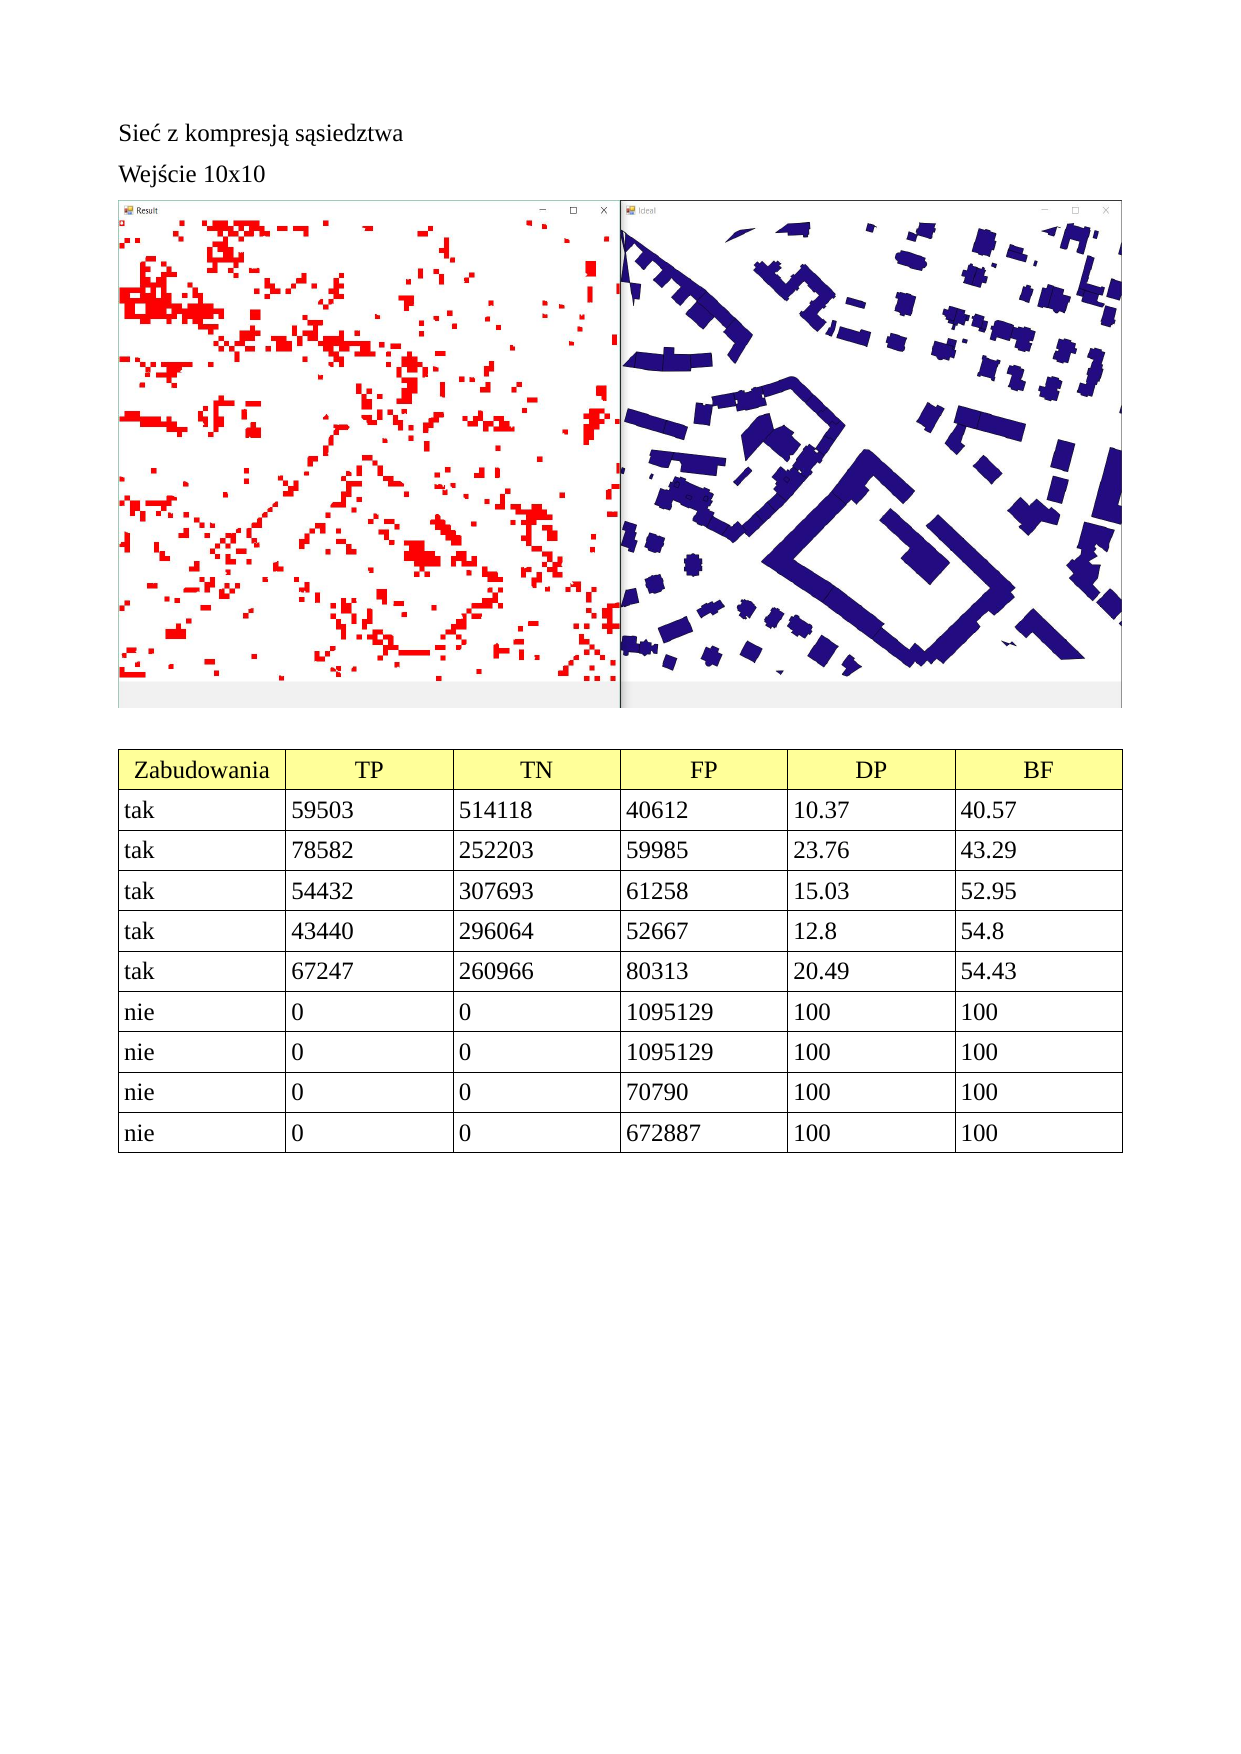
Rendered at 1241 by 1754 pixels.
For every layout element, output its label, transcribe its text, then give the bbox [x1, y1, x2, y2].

table_cell tak [119, 831, 285, 870]
table_cell 296064 [454, 911, 620, 951]
table_cell 40,57 [956, 790, 1122, 830]
table_cell 672887 [621, 1113, 787, 1152]
table_cell 54,43 [956, 952, 1122, 991]
table_cell 100 [788, 992, 955, 1031]
table_cell 1095129 [621, 992, 787, 1031]
table_cell tak [119, 911, 285, 951]
table_cell 67247 [286, 952, 453, 991]
table_cell 43,29 [956, 831, 1122, 870]
table_cell nie [119, 992, 285, 1031]
table_cell 0 [454, 992, 620, 1031]
table_cell 0 [454, 1113, 620, 1152]
table_cell nie [119, 1073, 285, 1112]
table_cell 10,37 [788, 790, 955, 830]
table_cell 0 [454, 1032, 620, 1072]
table_cell 100 [956, 1073, 1122, 1112]
table_cell 100 [788, 1113, 955, 1152]
table_cell tak [119, 952, 285, 991]
table_cell 252203 [454, 831, 620, 870]
table_header FP [621, 750, 787, 789]
table_cell 514118 [454, 790, 620, 830]
table_cell 100 [956, 992, 1122, 1031]
table_cell 59503 [286, 790, 453, 830]
table_cell 52667 [621, 911, 787, 951]
table_cell 307693 [454, 871, 620, 910]
table_header TN [454, 750, 620, 789]
table_cell 54,8 [956, 911, 1122, 951]
table_header TP [286, 750, 453, 789]
table_cell 0 [286, 1032, 453, 1072]
table_cell 0 [286, 1073, 453, 1112]
text Wejście 10x10 [118, 159, 1122, 188]
table_cell 43440 [286, 911, 453, 951]
table_cell 0 [286, 1113, 453, 1152]
table_cell 40612 [621, 790, 787, 830]
table_cell tak [119, 790, 285, 830]
table_header DP [788, 750, 955, 789]
table_cell 100 [788, 1073, 955, 1112]
table_cell nie [119, 1032, 285, 1072]
table_cell 52,95 [956, 871, 1122, 910]
table_cell 59985 [621, 831, 787, 870]
table_header BF [956, 750, 1122, 789]
table_cell 54432 [286, 871, 453, 910]
table_header Zabudowania [119, 750, 285, 789]
table_cell 80313 [621, 952, 787, 991]
table_cell 0 [286, 992, 453, 1031]
table_cell 12,8 [788, 911, 955, 951]
table_cell 100 [788, 1032, 955, 1072]
picture [118, 200, 1123, 708]
table_cell 260966 [454, 952, 620, 991]
table_cell 1095129 [621, 1032, 787, 1072]
text Sieć z kompresją sąsiedztwa [118, 118, 1122, 147]
table_cell 78582 [286, 831, 453, 870]
table_cell 61258 [621, 871, 787, 910]
table_cell 15,03 [788, 871, 955, 910]
table_cell 70790 [621, 1073, 787, 1112]
table_cell nie [119, 1113, 285, 1152]
table_cell 23,76 [788, 831, 955, 870]
table_cell 100 [956, 1032, 1122, 1072]
table_cell 0 [454, 1073, 620, 1112]
table_cell 20,49 [788, 952, 955, 991]
table_cell tak [119, 871, 285, 910]
table_cell 100 [956, 1113, 1122, 1152]
